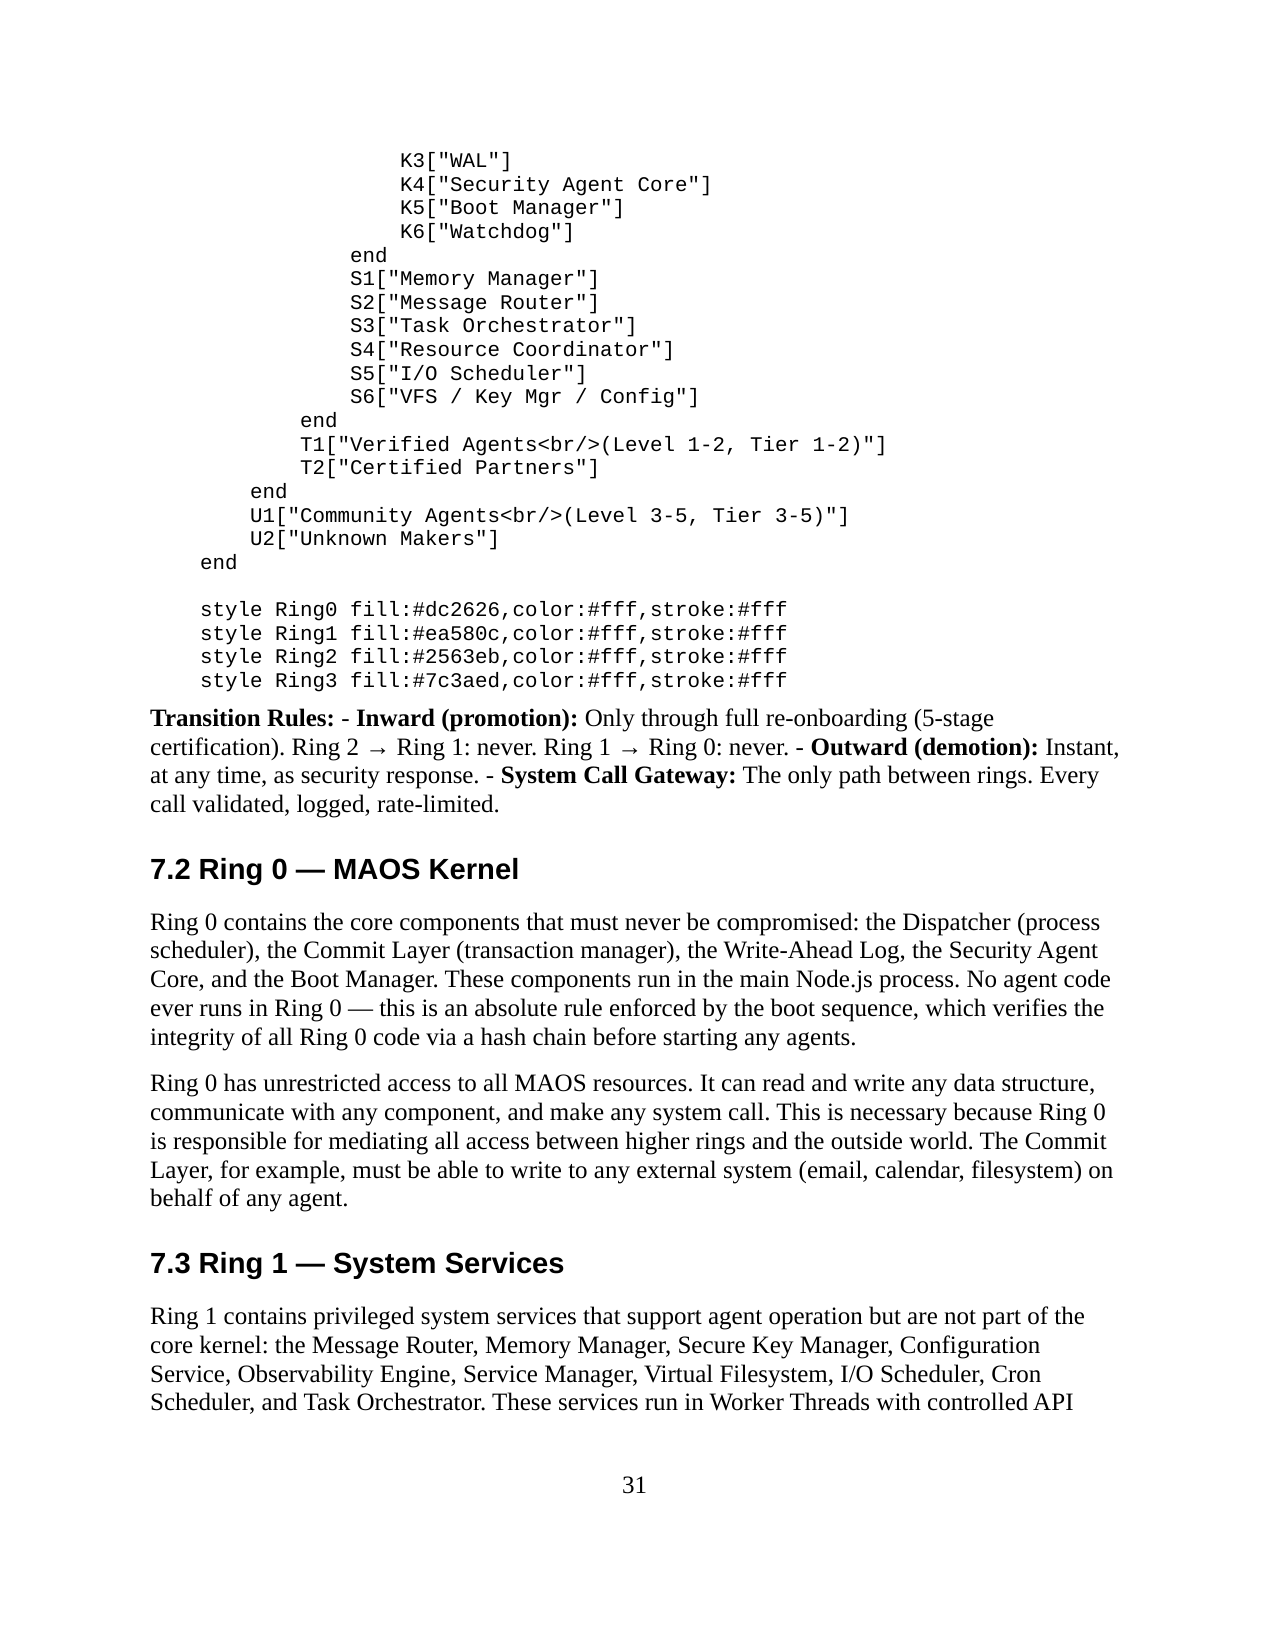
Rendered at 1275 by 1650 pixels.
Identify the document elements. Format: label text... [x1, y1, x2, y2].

text K4["Security Agent Core"] [150, 174, 1125, 197]
text U1["Community Agents<br/>(Level 3-5, Tier 3-5)"] [150, 505, 1125, 528]
text end [150, 481, 1125, 505]
text Ring 0 has unrestricted access to all MAOS resources. It can read and write any data structure, communicate with any component, and make any system call. This is necessary because Ring 0 is responsible for mediating all access between higher rings and the outside world. The Commit Layer, for example, must be able to write to any external system (email, calendar, filesystem) on behalf of any agent. [150, 1068, 1125, 1212]
text Ring 1 contains privileged system services that support agent operation but are not part of the core kernel: the Message Router, Memory Manager, Secure Key Manager, Configuration Service, Observability Engine, Service Manager, Virtual Filesystem, I/O Scheduler, Cron Scheduler, and Task Orchestrator. These services run in Worker Threads with controlled API [150, 1301, 1125, 1416]
text S6["VFS / Key Mgr / Config"] [150, 386, 1125, 410]
text S5["I/O Scheduler"] [150, 363, 1125, 386]
text end [150, 552, 1125, 576]
subtitle 7.3 Ring 1 — System Services [150, 1246, 1125, 1280]
text style Ring2 fill:#2563eb,color:#fff,stroke:#fff [150, 647, 1125, 670]
text end [150, 244, 1125, 268]
text T2["Certified Partners"] [150, 457, 1125, 481]
text K5["Boot Manager"] [150, 197, 1125, 221]
text S4["Resource Coordinator"] [150, 339, 1125, 363]
text K6["Watchdog"] [150, 221, 1125, 244]
text S3["Task Orchestrator"] [150, 316, 1125, 339]
text S2["Message Router"] [150, 292, 1125, 316]
text U2["Unknown Makers"] [150, 528, 1125, 552]
subtitle 7.2 Ring 0 — MAOS Kernel [150, 852, 1125, 885]
text style Ring3 fill:#7c3aed,color:#fff,stroke:#fff [150, 670, 1125, 694]
text Transition Rules: - Inward (promotion): Only through full re-onboarding (5-stage certification). Ring 2 → Ring 1: never. Ring 1 → Ring 0: never. - Outward (demotion): Instant, at any time, as security response. - System Call Gateway: The only path between rings. Every call validated, logged, rate-limited. [150, 703, 1125, 818]
text style Ring1 fill:#ea580c,color:#fff,stroke:#fff [150, 623, 1125, 647]
text style Ring0 fill:#dc2626,color:#fff,stroke:#fff [150, 599, 1125, 623]
text S1["Memory Manager"] [150, 268, 1125, 292]
text K3["WAL"] [150, 150, 1125, 174]
text T1["Verified Agents<br/>(Level 1-2, Tier 1-2)"] [150, 434, 1125, 457]
text Ring 0 contains the core components that must never be compromised: the Dispatcher (process scheduler), the Commit Layer (transaction manager), the Write-Ahead Log, the Security Agent Core, and the Boot Manager. These components run in the main Node.js process. No agent code ever runs in Ring 0 — this is an absolute rule enforced by the boot sequence, which verifies the integrity of all Ring 0 code via a hash chain before starting any agents. [150, 907, 1125, 1051]
text end [150, 410, 1125, 434]
